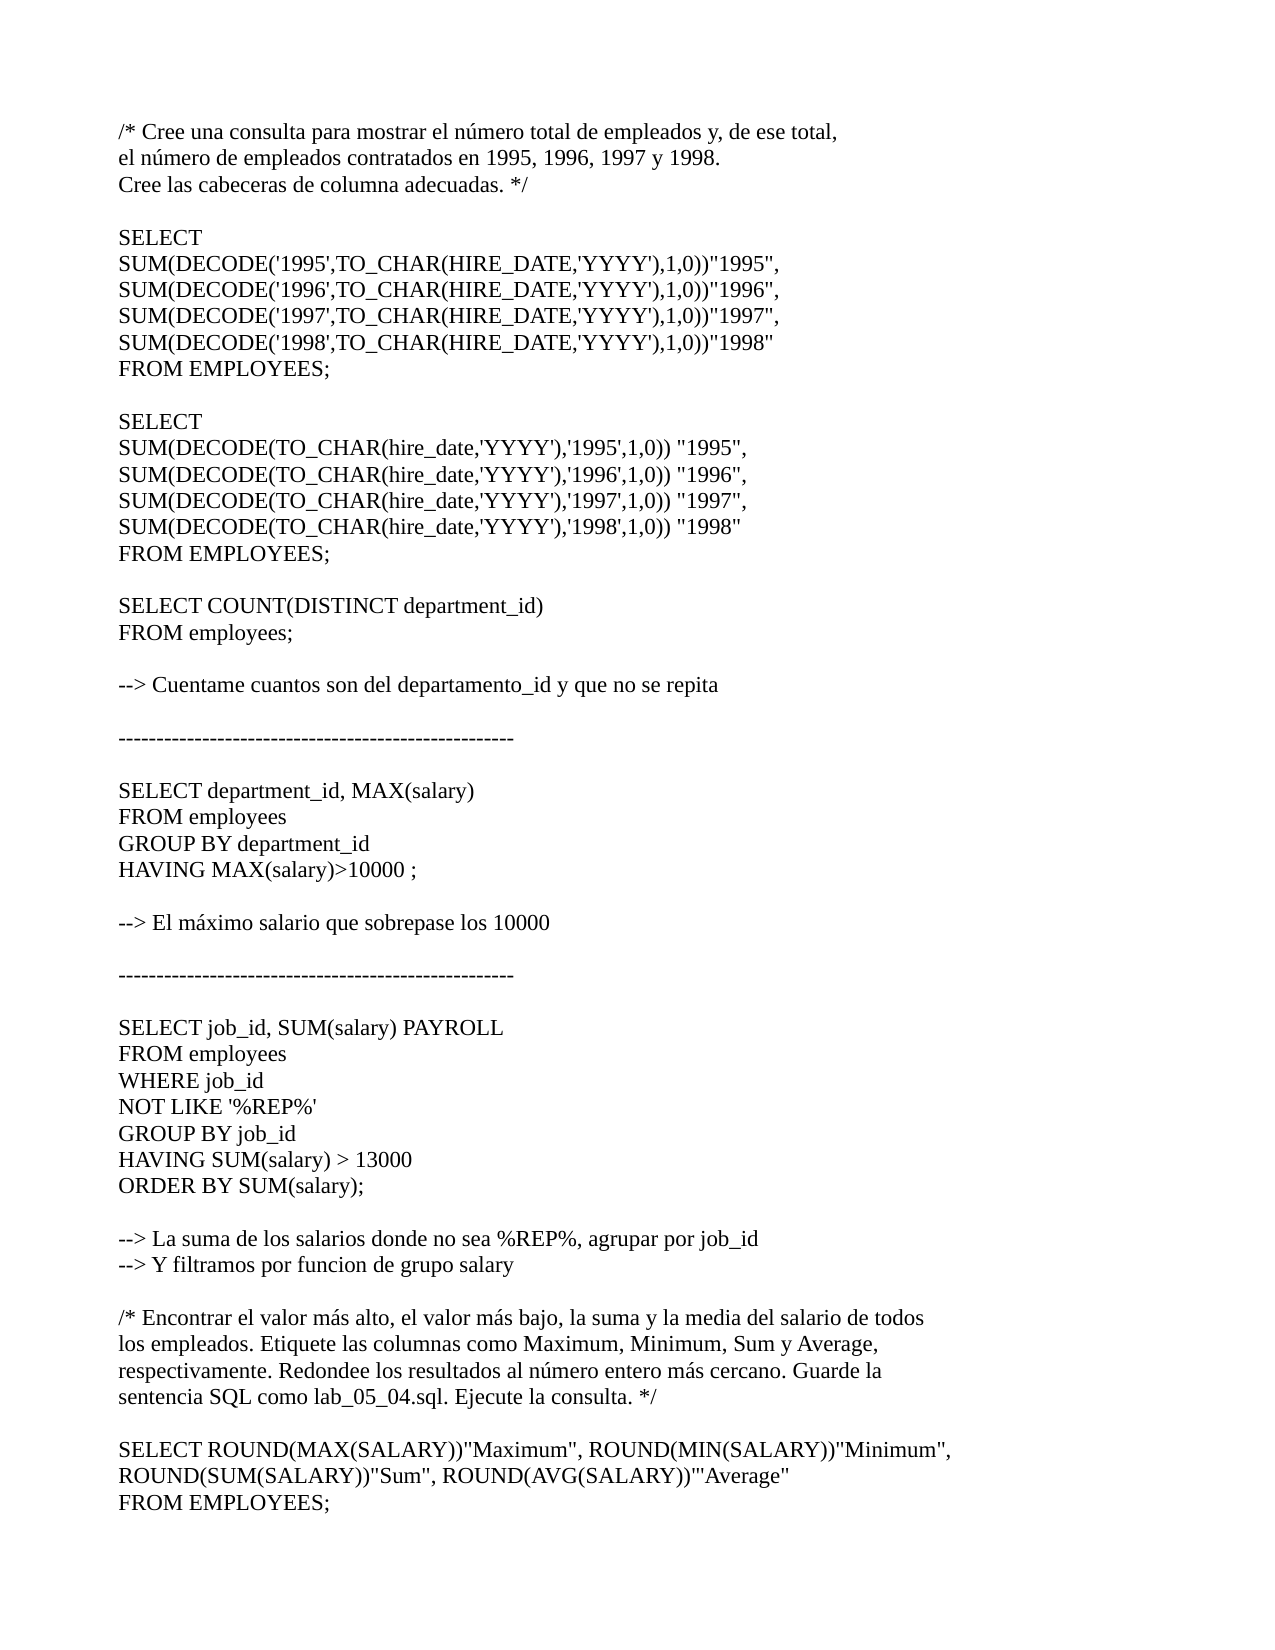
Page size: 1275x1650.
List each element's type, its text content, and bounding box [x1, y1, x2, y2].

text SELECT department_id, MAX(salary) [118, 777, 1157, 803]
text SUM(DECODE('1997',TO_CHAR(HIRE_DATE,'YYYY'),1,0))"1997", [118, 303, 1157, 329]
text --> Cuentame cuantos son del departamento_id y que no se repita [118, 672, 1157, 698]
text ---------------------------------------------------- [118, 961, 1157, 988]
text --> Y filtramos por funcion de grupo salary [118, 1251, 1157, 1278]
text sentencia SQL como lab_05_04.sql. Ejecute la consulta. */ [118, 1383, 1157, 1409]
text SUM(DECODE(TO_CHAR(hire_date,'YYYY'),'1998',1,0)) "1998" [118, 513, 1157, 540]
text WHERE job_id [118, 1067, 1157, 1093]
text SUM(DECODE(TO_CHAR(hire_date,'YYYY'),'1996',1,0)) "1996", [118, 461, 1157, 487]
text FROM EMPLOYEES; [118, 540, 1157, 566]
text GROUP BY job_id [118, 1119, 1157, 1146]
text /* Encontrar el valor más alto, el valor más bajo, la suma y la media del salario de todos [118, 1304, 1157, 1330]
text ORDER BY SUM(salary); [118, 1172, 1157, 1199]
text --> El máximo salario que sobrepase los 10000 [118, 909, 1157, 935]
text --> La suma de los salarios donde no sea %REP%, agrupar por job_id [118, 1225, 1157, 1251]
text los empleados. Etiquete las columnas como Maximum, Minimum, Sum y Average, [118, 1330, 1157, 1357]
text SELECT job_id, SUM(salary) PAYROLL [118, 1014, 1157, 1041]
text SELECT [118, 223, 1157, 250]
text SELECT [118, 408, 1157, 434]
text FROM employees [118, 1041, 1157, 1067]
text SUM(DECODE('1996',TO_CHAR(HIRE_DATE,'YYYY'),1,0))"1996", [118, 276, 1157, 303]
text FROM EMPLOYEES; [118, 355, 1157, 382]
text respectivamente. Redondee los resultados al número entero más cercano. Guarde la [118, 1357, 1157, 1383]
text ---------------------------------------------------- [118, 724, 1157, 751]
text Cree las cabeceras de columna adecuadas. */ [118, 171, 1157, 197]
text FROM employees; [118, 619, 1157, 645]
text FROM EMPLOYEES; [118, 1488, 1157, 1515]
text SUM(DECODE(TO_CHAR(hire_date,'YYYY'),'1997',1,0)) "1997", [118, 487, 1157, 513]
text SELECT ROUND(MAX(SALARY))"Maximum", ROUND(MIN(SALARY))"Minimum", ROUND(SUM(SALARY))"Sum", ROUND(AVG(SALARY))"'Average" [118, 1436, 1157, 1488]
text HAVING MAX(salary)>10000 ; [118, 856, 1157, 882]
text SUM(DECODE('1998',TO_CHAR(HIRE_DATE,'YYYY'),1,0))"1998" [118, 329, 1157, 355]
text SELECT COUNT(DISTINCT department_id) [118, 592, 1157, 619]
text el número de empleados contratados en 1995, 1996, 1997 y 1998. [118, 144, 1157, 171]
text NOT LIKE '%REP%' [118, 1093, 1157, 1119]
text FROM employees [118, 803, 1157, 830]
text SUM(DECODE(TO_CHAR(hire_date,'YYYY'),'1995',1,0)) "1995", [118, 434, 1157, 461]
text /* Cree una consulta para mostrar el número total de empleados y, de ese total, [118, 118, 1157, 144]
text GROUP BY department_id [118, 830, 1157, 856]
text HAVING SUM(salary) > 13000 [118, 1146, 1157, 1172]
text SUM(DECODE('1995',TO_CHAR(HIRE_DATE,'YYYY'),1,0))"1995", [118, 250, 1157, 276]
